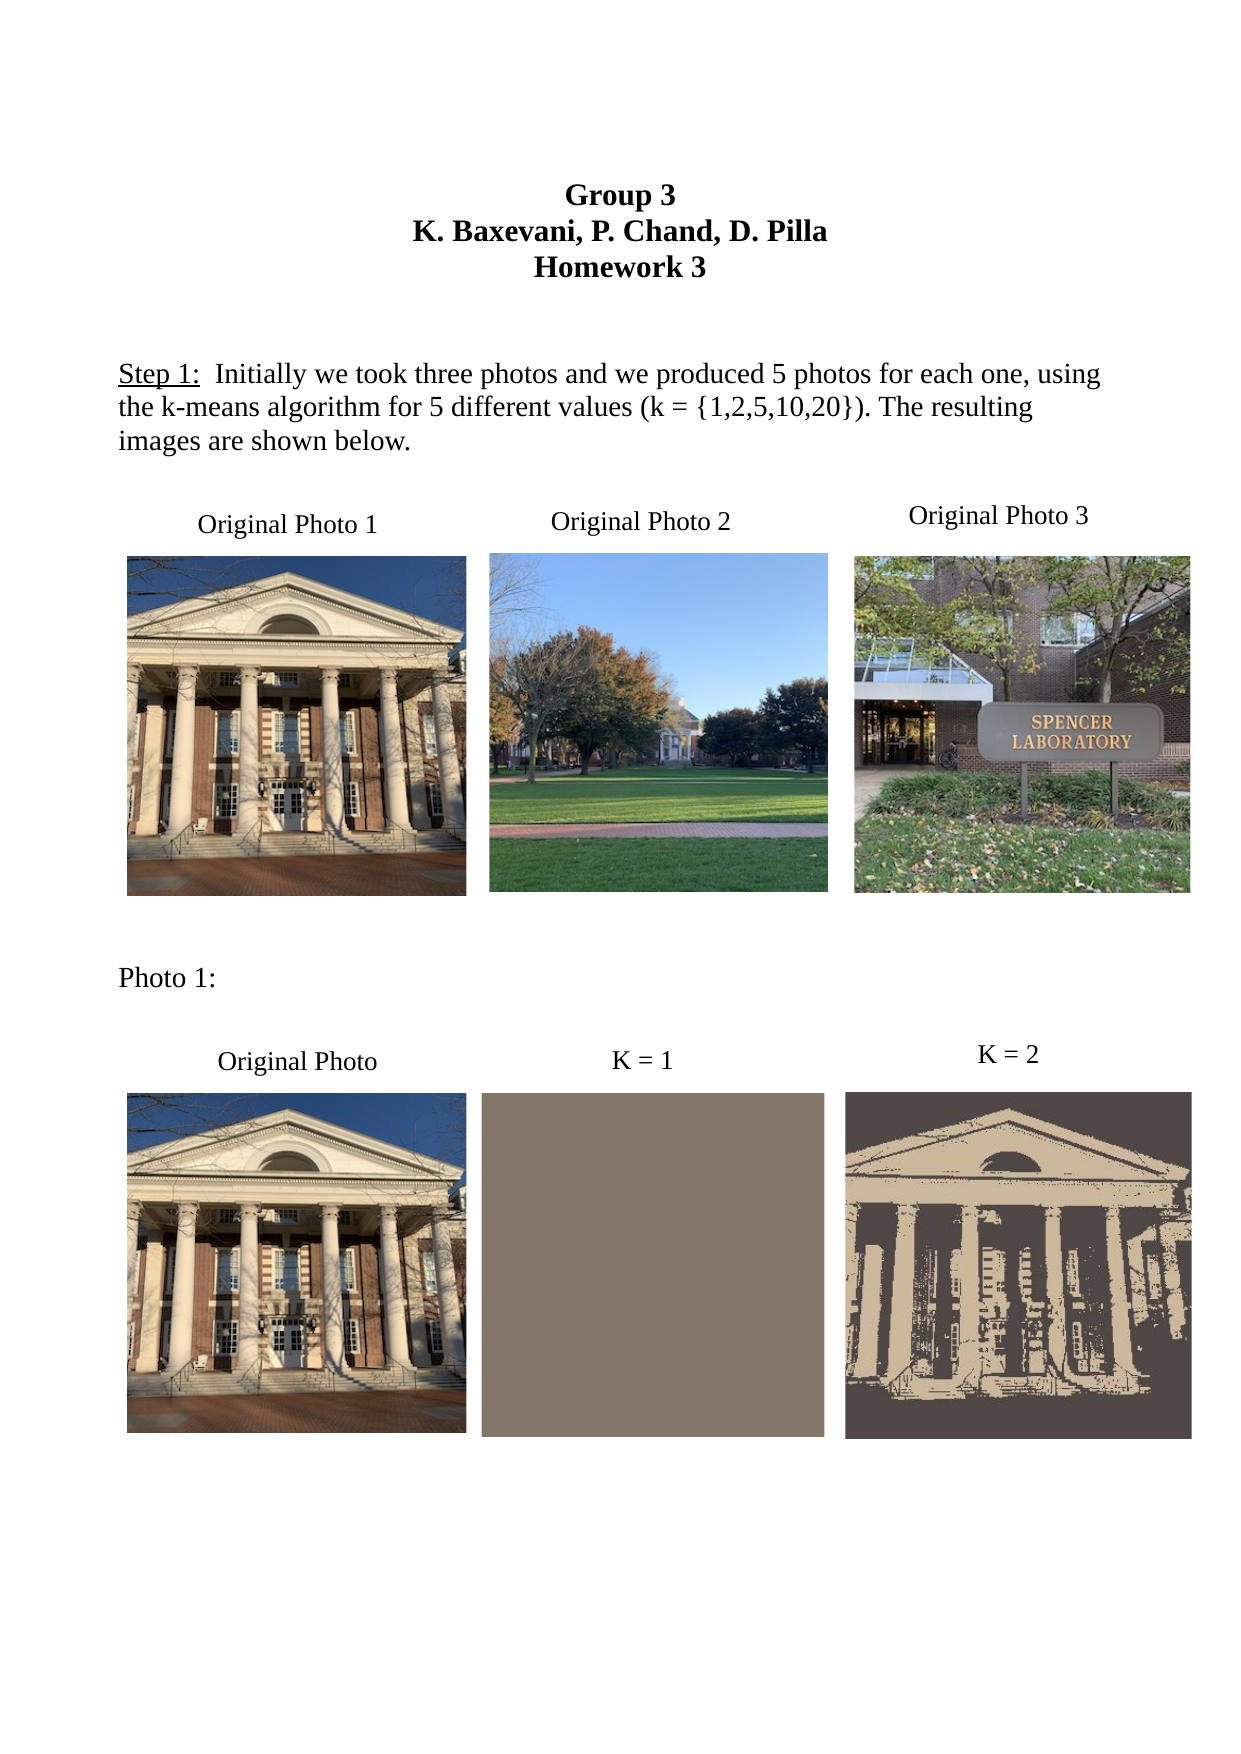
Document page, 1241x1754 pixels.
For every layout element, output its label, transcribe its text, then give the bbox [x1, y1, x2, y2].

text Homework 3 [118, 248, 1122, 284]
picture [845, 1092, 1192, 1439]
text Group 3 [118, 176, 1122, 212]
text Photo 1: [118, 960, 1122, 993]
text K. Baxevani, P. Chand, D. Pilla [118, 212, 1122, 248]
picture [127, 1093, 467, 1433]
text Step 1: Initially we took three photos and we produced 5 photos for each one, using the k-means algorithm for 5 different values (k = {1,2,5,10,20}). The resulting images are shown below. [118, 356, 1122, 457]
picture [854, 556, 1191, 893]
picture [127, 556, 467, 896]
picture [489, 553, 828, 892]
picture [481, 1093, 825, 1437]
